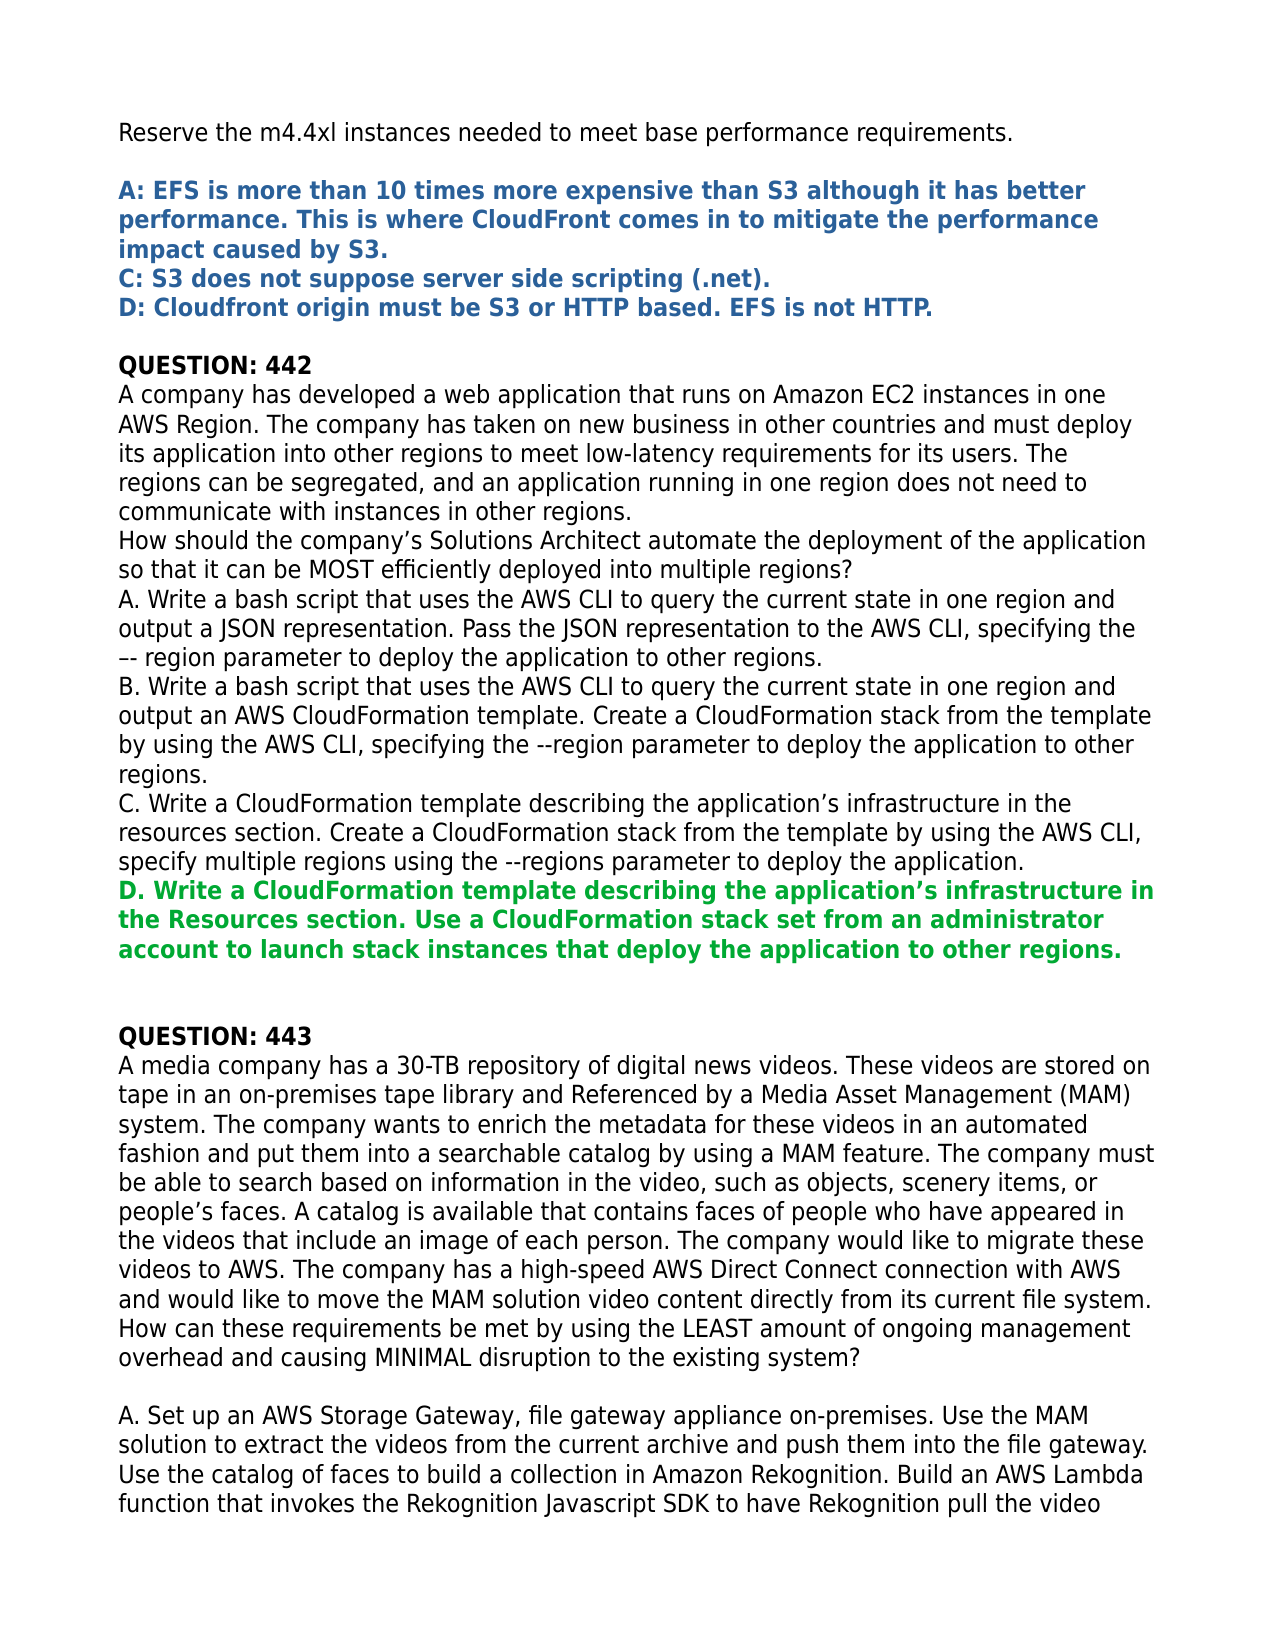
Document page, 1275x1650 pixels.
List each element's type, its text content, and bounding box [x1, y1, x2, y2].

text tape in an on-premises tape library and Referenced by a Media Asset Management (MAM) [118, 1081, 1157, 1110]
text How can these requirements be met by using the LEAST amount of ongoing management [118, 1314, 1157, 1343]
text solution to extract the videos from the current archive and push them into the file gateway. Use the catalog of faces to build a collection in Amazon Rekognition. Build an AWS Lambda function that invokes the Rekognition Javascript SDK to have Rekognition pull the video [118, 1431, 1157, 1518]
text A media company has a 30-TB repository of digital news videos. These videos are stored on [118, 1051, 1157, 1081]
text system. The company wants to enrich the metadata for these videos in an automated fashion and put them into a searchable catalog by using a MAM feature. The company must be able to search based on information in the video, such as objects, scenery items, or people’s faces. A catalog is available that contains faces of people who have appeared in the videos that include an image of each person. The company would like to migrate these videos to AWS. The company has a high-speed AWS Direct Connect connection with AWS and would like to move the MAM solution video content directly from its current file system. [118, 1110, 1157, 1314]
text QUESTION: 442 [118, 351, 1157, 381]
text A company has developed a web application that runs on Amazon EC2 instances in one AWS Region. The company has taken on new business in other countries and must deploy its application into other regions to meet low-latency requirements for its users. The regions can be segregated, and an application running in one region does not need to communicate with instances in other regions. [118, 381, 1157, 526]
text D. Write a CloudFormation template describing the application’s infrastructure in the Resources section. Use a CloudFormation stack set from an administrator account to launch stack instances that deploy the application to other regions. [118, 876, 1157, 964]
text A: EFS is more than 10 times more expensive than S3 although it has better performance. This is where CloudFront comes in to mitigate the performance impact caused by S3. [118, 176, 1157, 264]
text overhead and causing MINIMAL disruption to the existing system? [118, 1343, 1157, 1372]
text B. Write a bash script that uses the AWS CLI to query the current state in one region and output an AWS CloudFormation template. Create a CloudFormation stack from the template by using the AWS CLI, specifying the --region parameter to deploy the application to other regions. [118, 672, 1157, 789]
text D: Cloudfront origin must be S3 or HTTP based. EFS is not HTTP. [118, 293, 1157, 322]
text A. Set up an AWS Storage Gateway, file gateway appliance on-premises. Use the MAM [118, 1401, 1157, 1431]
text C. Write a CloudFormation template describing the application’s infrastructure in the resources section. Create a CloudFormation stack from the template by using the AWS CLI, specify multiple regions using the --regions parameter to deploy the application. [118, 789, 1157, 876]
text A. Write a bash script that uses the AWS CLI to query the current state in one region and output a JSON representation. Pass the JSON representation to the AWS CLI, specifying the –- region parameter to deploy the application to other regions. [118, 585, 1157, 672]
text How should the company’s Solutions Architect automate the deployment of the application so that it can be MOST efficiently deployed into multiple regions? [118, 526, 1157, 585]
text QUESTION: 443 [118, 1022, 1157, 1051]
text C: S3 does not suppose server side scripting (.net). [118, 264, 1157, 293]
text Reserve the m4.4xl instances needed to meet base performance requirements. [118, 118, 1157, 147]
